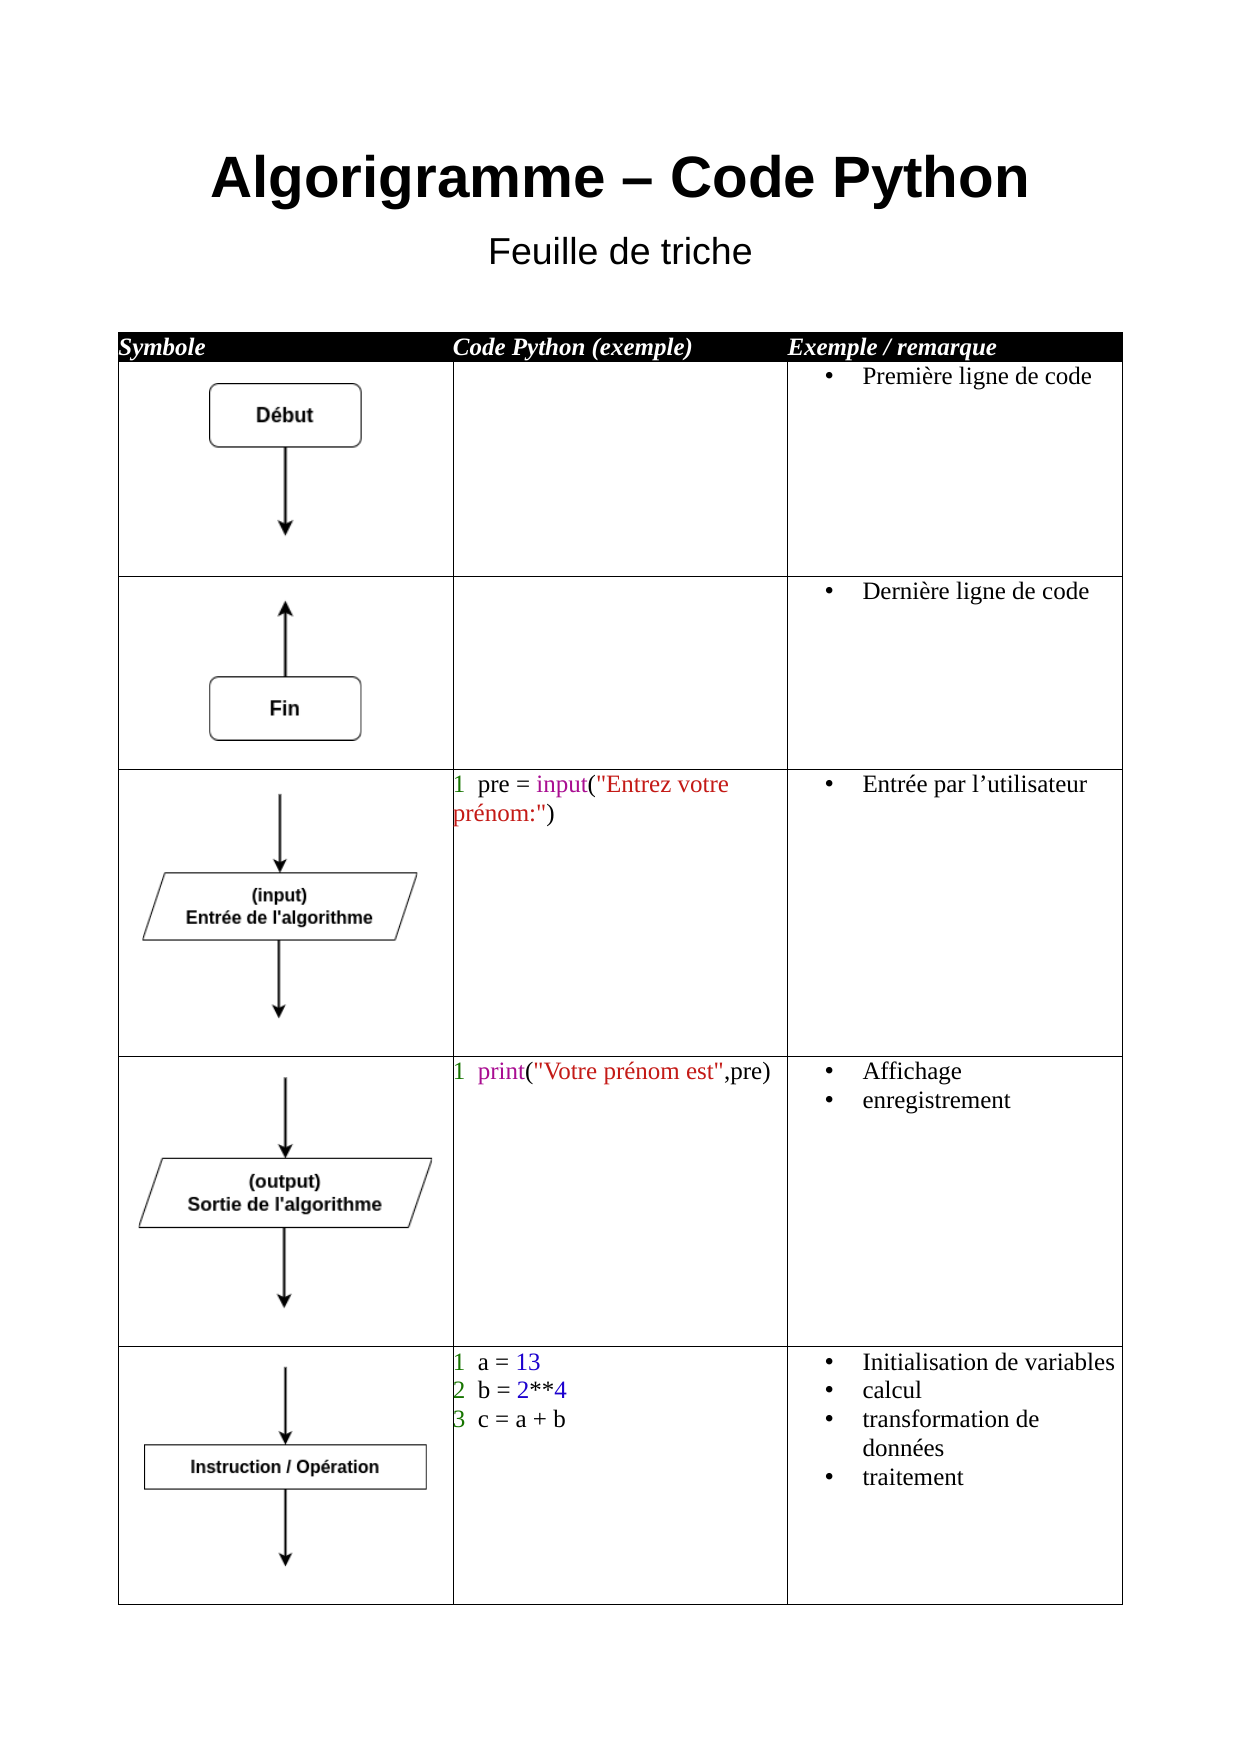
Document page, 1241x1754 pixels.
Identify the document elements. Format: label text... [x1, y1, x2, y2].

table_cell 1 pre = input("Entrez votre prénom:") [454, 827, 787, 1056]
table_header Code Python (exemple) [454, 333, 787, 361]
title Algorigramme – Code Python [118, 143, 1122, 210]
table_cell [119, 362, 453, 576]
table_cell [119, 1347, 453, 1604]
table_cell [454, 362, 787, 576]
table_cell [454, 577, 787, 769]
table_cell Première ligne de code [788, 362, 1122, 576]
table_cell [119, 1057, 453, 1346]
subtitle Feuille de triche [118, 229, 1122, 272]
table_cell Dernière ligne de code [788, 577, 1122, 769]
picture [144, 1358, 427, 1576]
table_cell Initialisation de variables calcul transformation de données traitement [788, 1347, 1122, 1604]
table_cell [119, 770, 453, 1056]
table_header Exemple / remarque [788, 333, 1122, 361]
picture [209, 590, 362, 741]
picture [138, 1068, 433, 1318]
table_cell Affichage enregistrement [788, 1057, 1122, 1346]
table_cell 1 print("Votre prénom est",pre) [454, 1085, 787, 1346]
table_cell 1 a = 13 2 b = 2**4 3 c = a + b [454, 1433, 787, 1604]
picture [209, 383, 362, 548]
table_cell [119, 577, 453, 769]
table_cell Entrée par l’utilisateur [788, 770, 1122, 1056]
table_header Symbole [119, 333, 453, 361]
picture [142, 785, 418, 1028]
